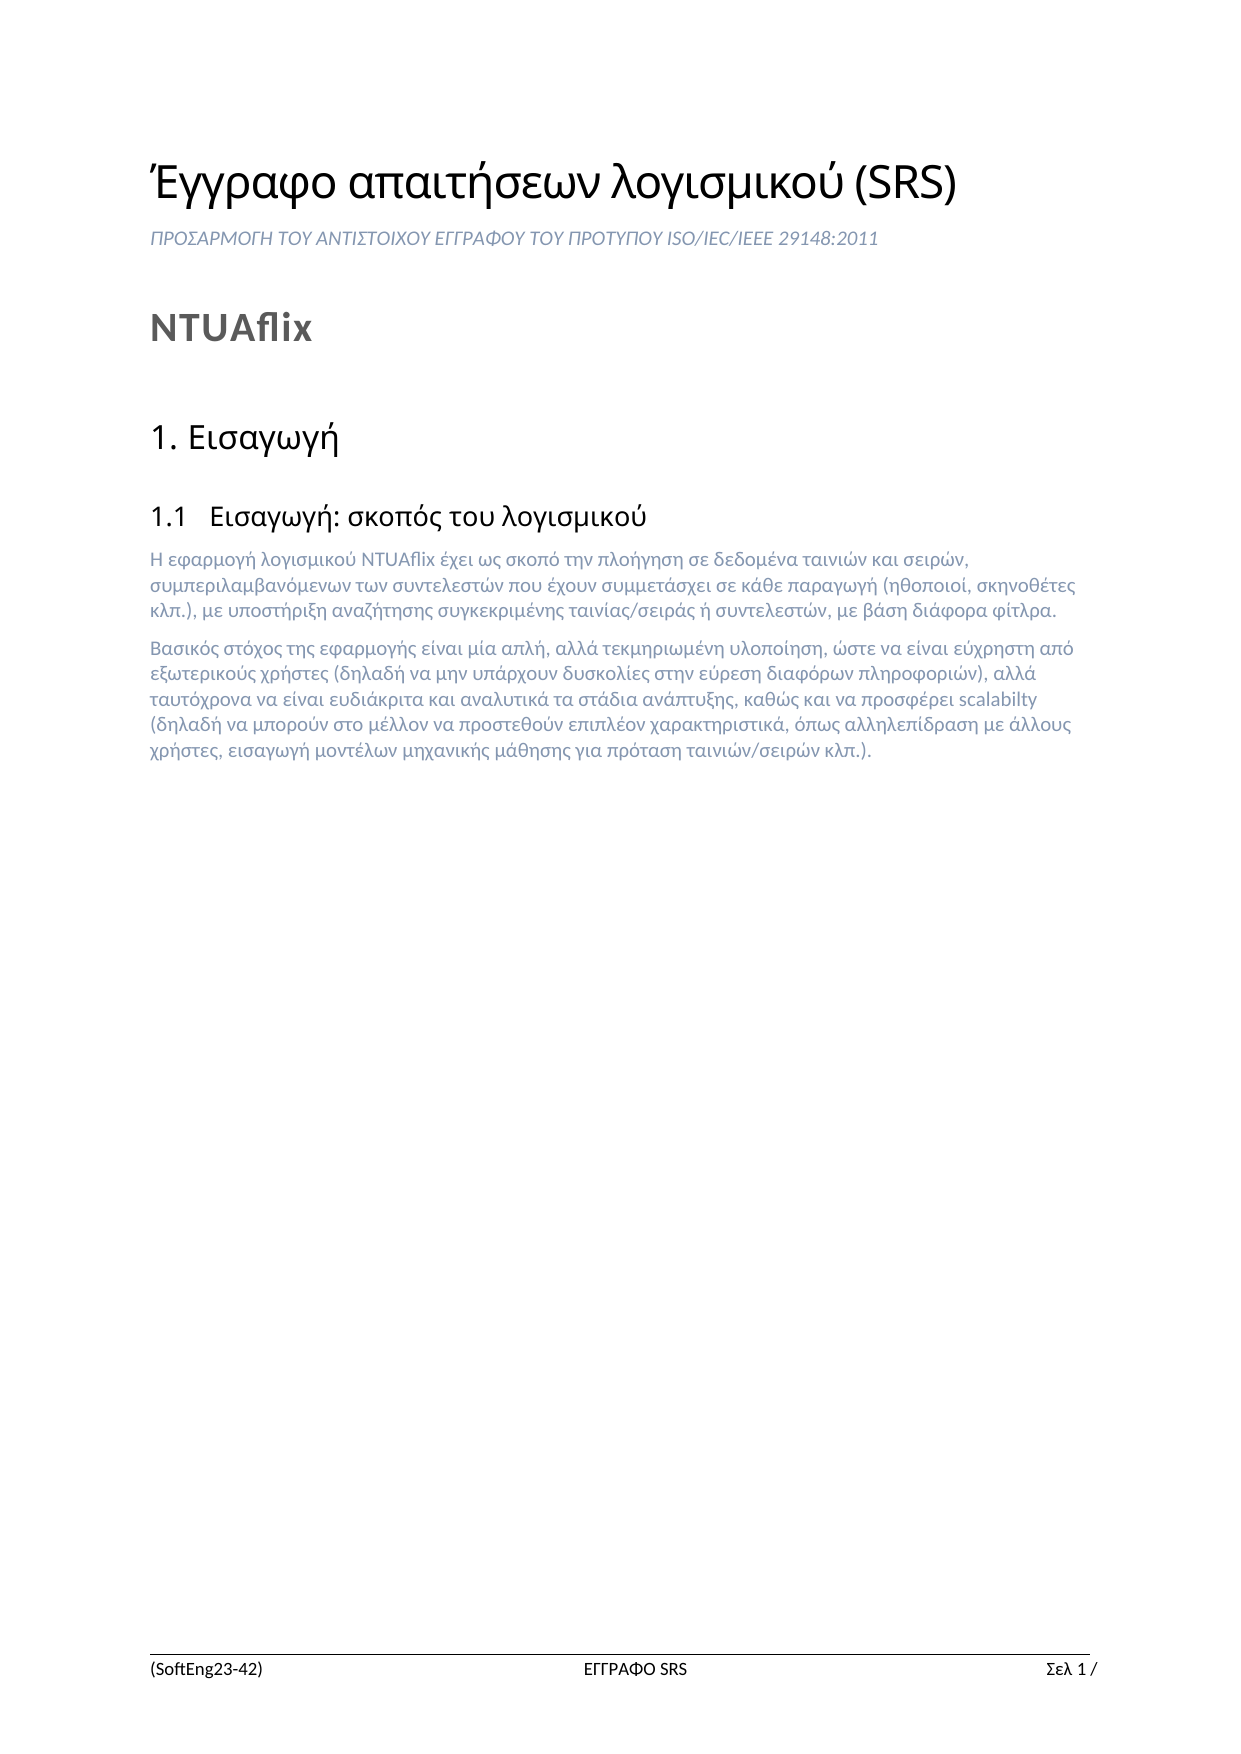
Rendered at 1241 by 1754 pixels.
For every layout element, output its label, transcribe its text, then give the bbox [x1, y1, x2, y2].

text ΠΡΟΣΑΡΜΟΓΗ ΤΟΥ ΑΝΤΙΣΤΟΙΧΟΥ ΕΓΓΡΑΦΟΥ ΤΟΥ ΠΡΟΤΥΠΟΥ ISO/IEC/IEEE 29148:2011 [150, 225, 1090, 250]
subtitle 1.1 Εισαγωγή: σκοπός του λογισμικού [150, 497, 1090, 534]
text Η εφαρμογή λογισμικού NTUAflix έχει ως σκοπό την πλοήγηση σε δεδομένα ταινιών και σειρών, συμπεριλαμβανόμενων των συντελεστών που έχουν συμμετάσχει σε κάθε παραγωγή (ηθοποιοί, σκηνοθέτες κλπ.), με υποστήριξη αναζήτησης συγκεκριμένης ταινίας/σειράς ή συντελεστών, με βάση διάφορα φίτλρα. [150, 546, 1090, 623]
text Βασικός στόχος της εφαρμογής είναι μία απλή, αλλά τεκμηριωμένη υλοποίηση, ώστε να είναι εύχρηστη από εξωτερικούς χρήστες (δηλαδή να μην υπάρχουν δυσκολίες στην εύρεση διαφόρων πληροφοριών), αλλά ταυτόχρονα να είναι ευδιάκριτα και αναλυτικά τα στάδια ανάπτυξης, καθώς και να προσφέρει scalabilty (δηλαδή να μπορούν στο μέλλον να προστεθούν επιπλέον χαρακτηριστικά, όπως αλληλεπίδραση με άλλους χρήστες, εισαγωγή μοντέλων μηχανικής μάθησης για πρόταση ταινιών/σειρών κλπ.). [150, 635, 1090, 762]
subtitle NTUAflix [150, 301, 1090, 352]
title Έγγραφο απαιτήσεων λογισμικού (SRS) [150, 150, 1090, 212]
subtitle Εισαγωγή [150, 414, 1090, 459]
